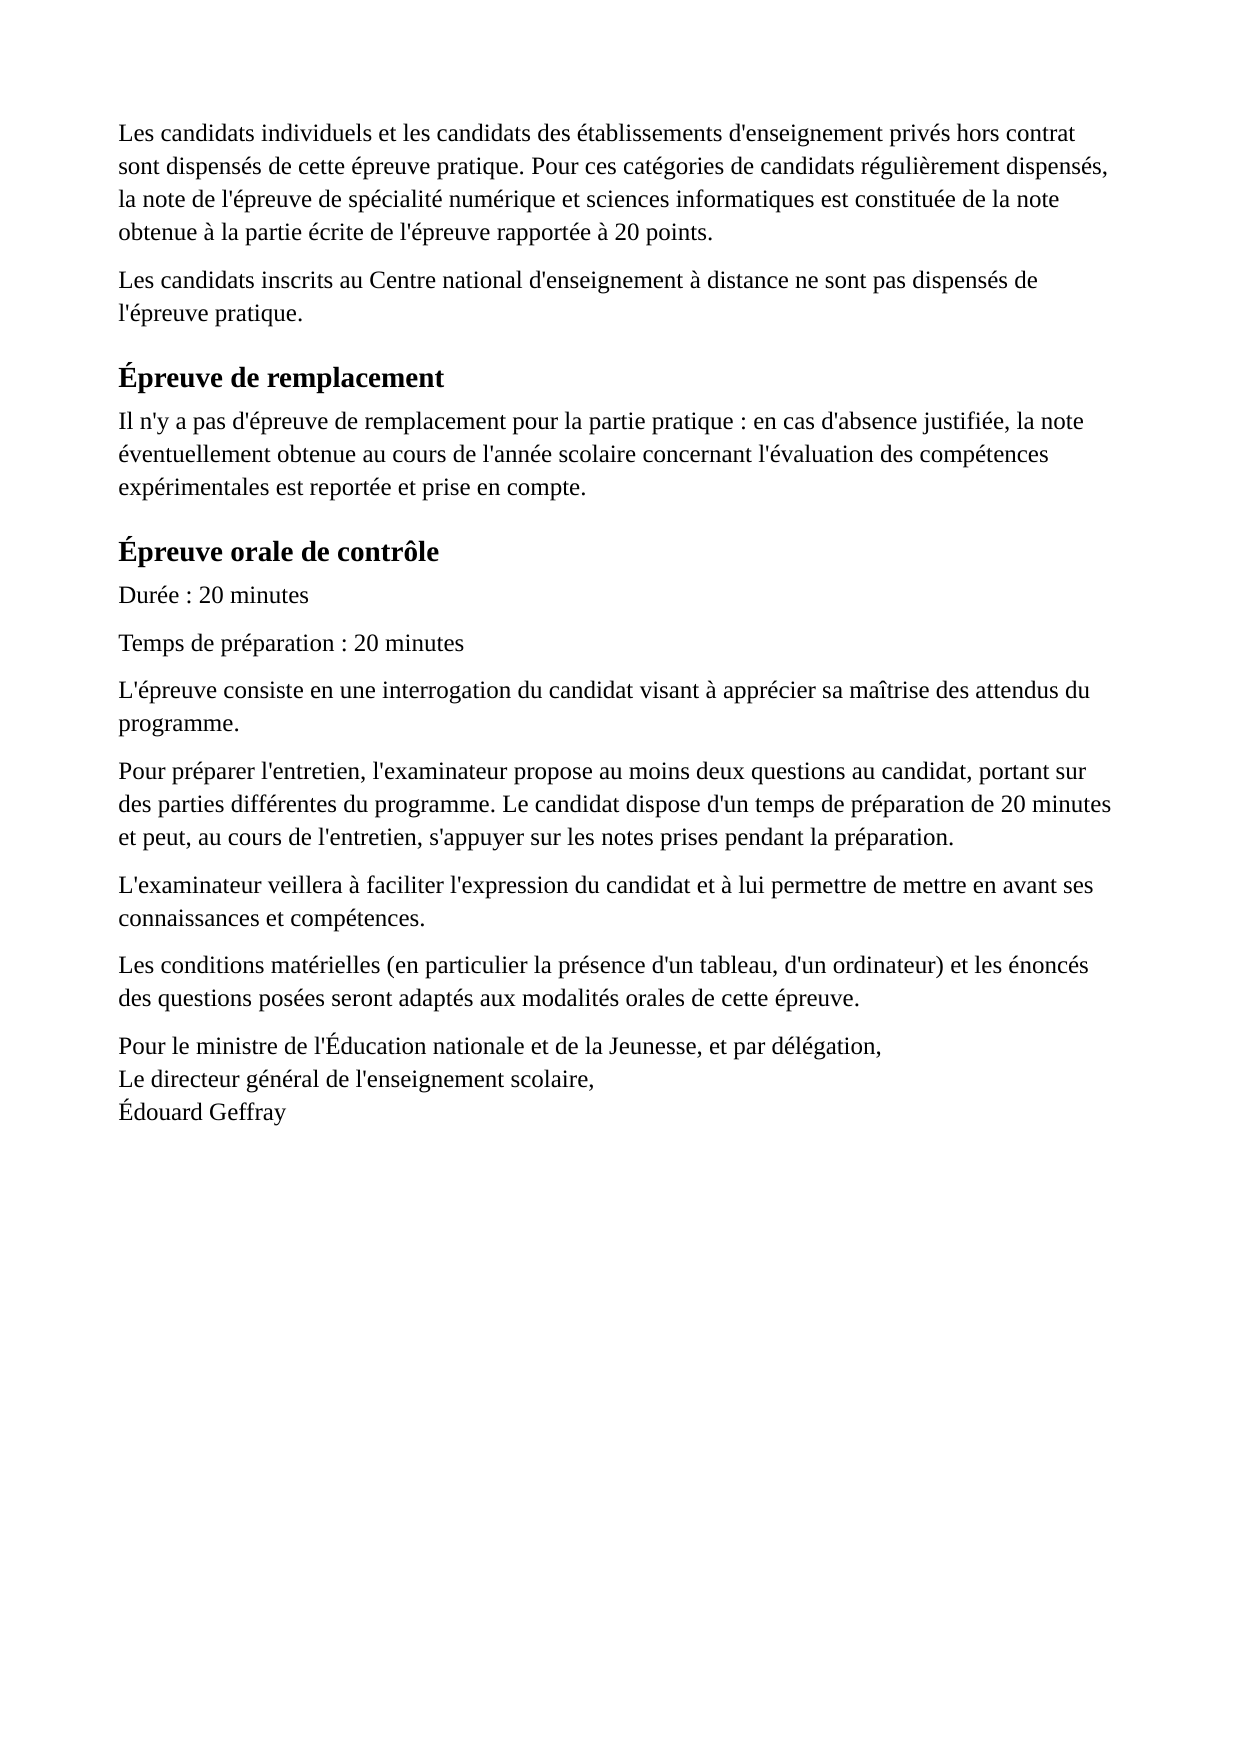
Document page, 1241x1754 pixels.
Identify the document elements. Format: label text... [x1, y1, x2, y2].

subtitle Épreuve orale de contrôle [118, 534, 1122, 568]
text Les candidats inscrits au Centre national d'enseignement à distance ne sont pas dispensés de l'épreuve pratique. [118, 265, 1122, 327]
text Temps de préparation : 20 minutes [118, 628, 1122, 657]
text Les conditions matérielles (en particulier la présence d'un tableau, d'un ordinateur) et les énoncés des questions posées seront adaptés aux modalités orales de cette épreuve. [118, 950, 1122, 1012]
subtitle Épreuve de remplacement [118, 360, 1122, 393]
text Durée : 20 minutes [118, 580, 1122, 609]
text L'examinateur veillera à faciliter l'expression du candidat et à lui permettre de mettre en avant ses connaissances et compétences. [118, 870, 1122, 932]
text Pour le ministre de l'Éducation nationale et de la Jeunesse, et par délégation, Le directeur général de l'enseignement scolaire, Édouard Geffray [118, 1031, 1122, 1126]
text Il n'y a pas d'épreuve de remplacement pour la partie pratique : en cas d'absence justifiée, la note éventuellement obtenue au cours de l'année scolaire concernant l'évaluation des compétences expérimentales est reportée et prise en compte. [118, 406, 1122, 501]
text Pour préparer l'entretien, l'examinateur propose au moins deux questions au candidat, portant sur des parties différentes du programme. Le candidat dispose d'un temps de préparation de 20 minutes et peut, au cours de l'entretien, s'appuyer sur les notes prises pendant la préparation. [118, 756, 1122, 851]
text L'épreuve consiste en une interrogation du candidat visant à apprécier sa maîtrise des attendus du programme. [118, 676, 1122, 737]
text Les candidats individuels et les candidats des établissements d'enseignement privés hors contrat sont dispensés de cette épreuve pratique. Pour ces catégories de candidats régulièrement dispensés, la note de l'épreuve de spécialité numérique et sciences informatiques est constituée de la note obtenue à la partie écrite de l'épreuve rapportée à 20 points. [118, 118, 1122, 246]
